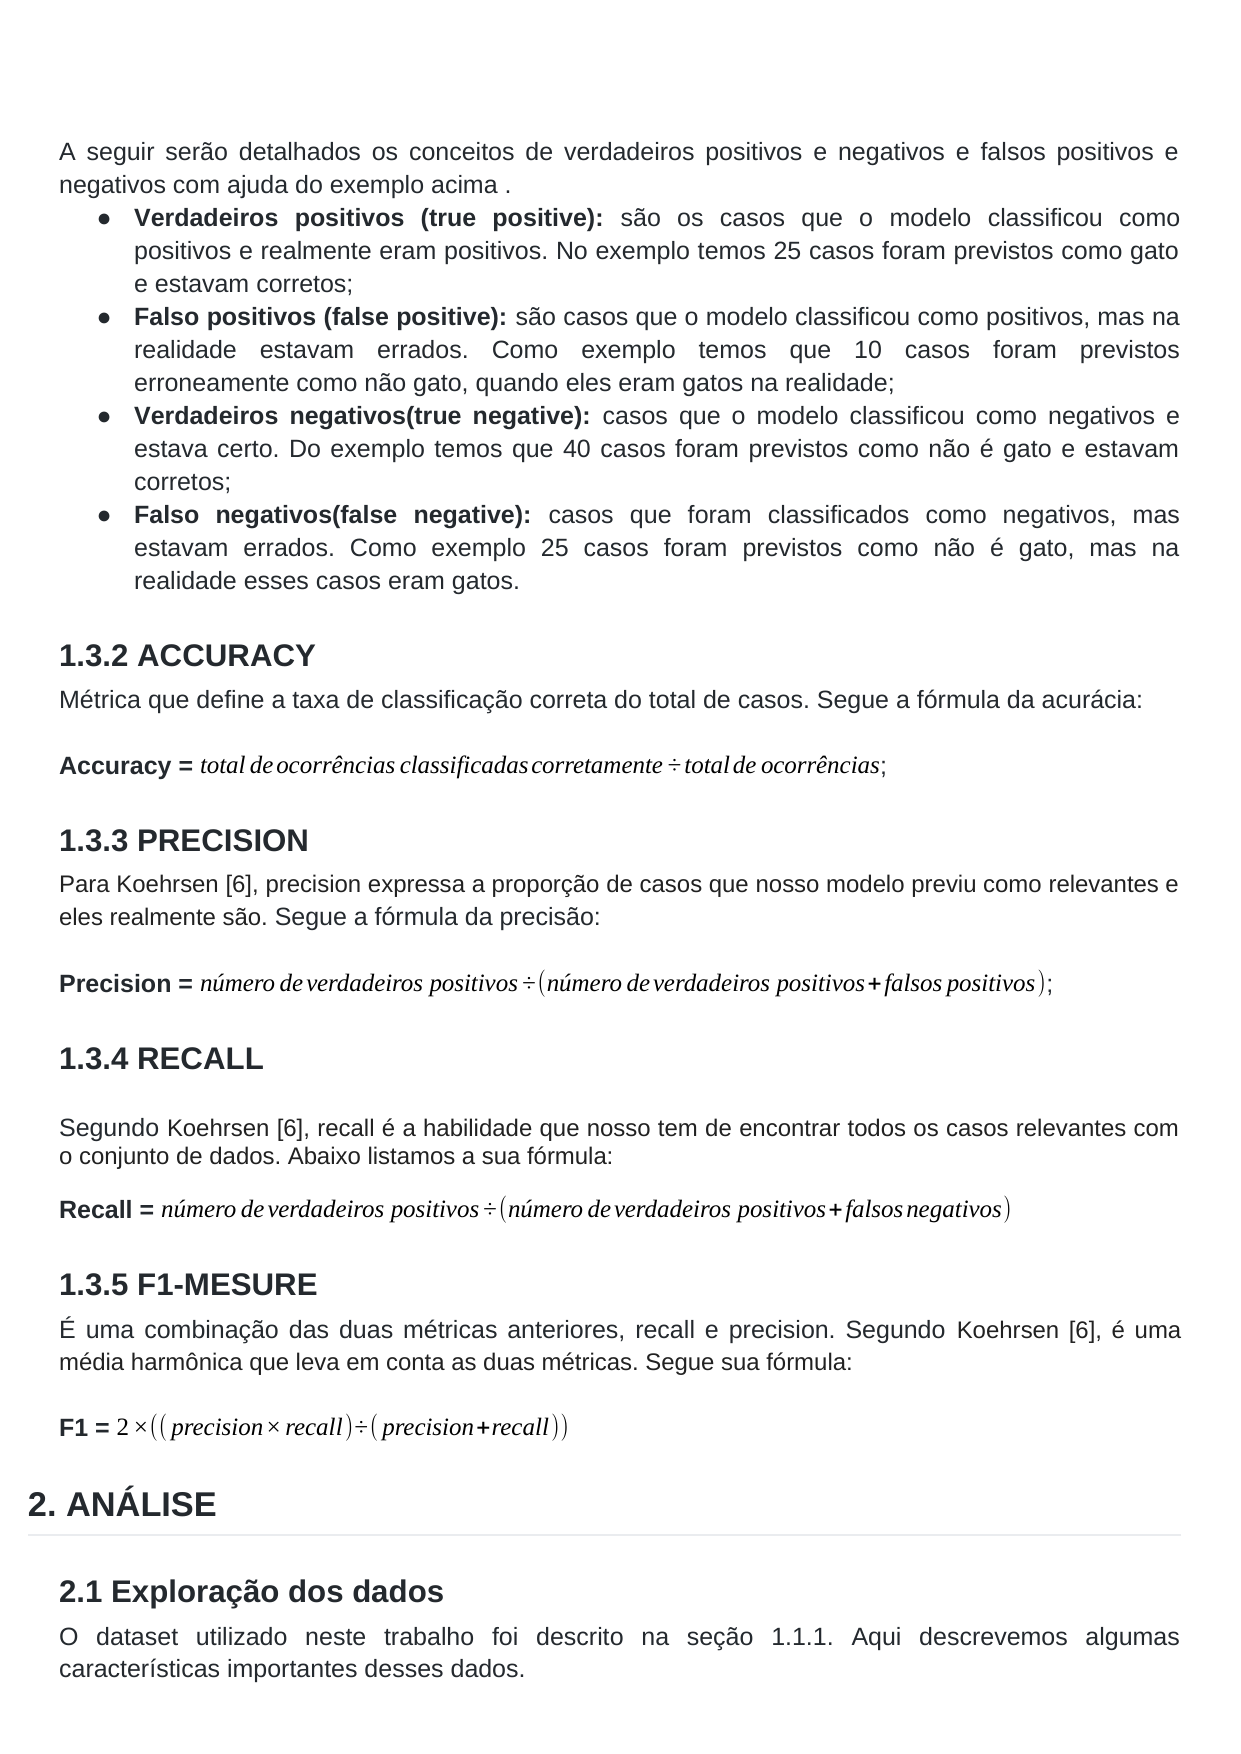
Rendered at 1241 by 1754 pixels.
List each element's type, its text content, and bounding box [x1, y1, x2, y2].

subtitle 1.3.2 ACCURACY [59, 637, 1181, 672]
text Recall = [59, 1194, 1181, 1224]
text Precision = ; [59, 968, 1181, 998]
subtitle 2. ANÁLISE [28, 1484, 1181, 1534]
subtitle 1.3.5 F1-MESURE [59, 1266, 1181, 1302]
text A seguir serão detalhados os conceitos de verdadeiros positivos e negativos e falsos positivos e negativos com ajuda do exemplo acima . [59, 137, 1181, 198]
text Métrica que define a taxa de classificação correta do total de casos. Segue a fórmula da acurácia: [59, 685, 1181, 714]
text É uma combinação das duas métricas anteriores, recall e precision. Segundo Koehrsen [6], é uma média harmônica que leva em conta as duas métricas. Segue sua fórmula: [59, 1315, 1181, 1375]
list Falso positivos (false positive): são casos que o modelo classificou como positivos, mas na realidade estavam errados. Como exemplo temos que 10 casos foram previstos erroneamente como não gato, quando eles eram gatos na realidade; [96, 302, 1181, 397]
list Verdadeiros negativos(true negative): casos que o modelo classificou como negativos e estava certo. Do exemplo temos que 40 casos foram previstos como não é gato e estavam corretos; [96, 401, 1181, 496]
text F1 = [59, 1412, 1181, 1442]
subtitle 2.1 Exploração dos dados [59, 1573, 1181, 1609]
list Falso negativos(false negative): casos que foram classificados como negativos, mas estavam errados. Como exemplo 25 casos foram previstos como não é gato, mas na realidade esses casos eram gatos. [96, 500, 1181, 595]
list Verdadeiros positivos (true positive): são os casos que o modelo classificou como positivos e realmente eram positivos. No exemplo temos 25 casos foram previstos como gato e estavam corretos; [96, 203, 1181, 298]
subtitle 1.3.3 PRECISION [59, 822, 1181, 857]
text O dataset utilizado neste trabalho foi descrito na seção 1.1.1. Aqui descrevemos algumas características importantes desses dados. [59, 1621, 1181, 1683]
subtitle 1.3.4 RECALL [59, 1040, 1181, 1076]
subtitle Segundo Koehrsen [6], recall é a habilidade que nosso tem de encontrar todos os casos relevantes com o conjunto de dados. Abaixo listamos a sua fórmula: [59, 1113, 1181, 1169]
text Accuracy = ; [59, 751, 1181, 780]
text Para Koehrsen [6], precision expressa a proporção de casos que nosso modelo previu como relevantes e eles realmente são. Segue a fórmula da precisão: [59, 870, 1181, 931]
